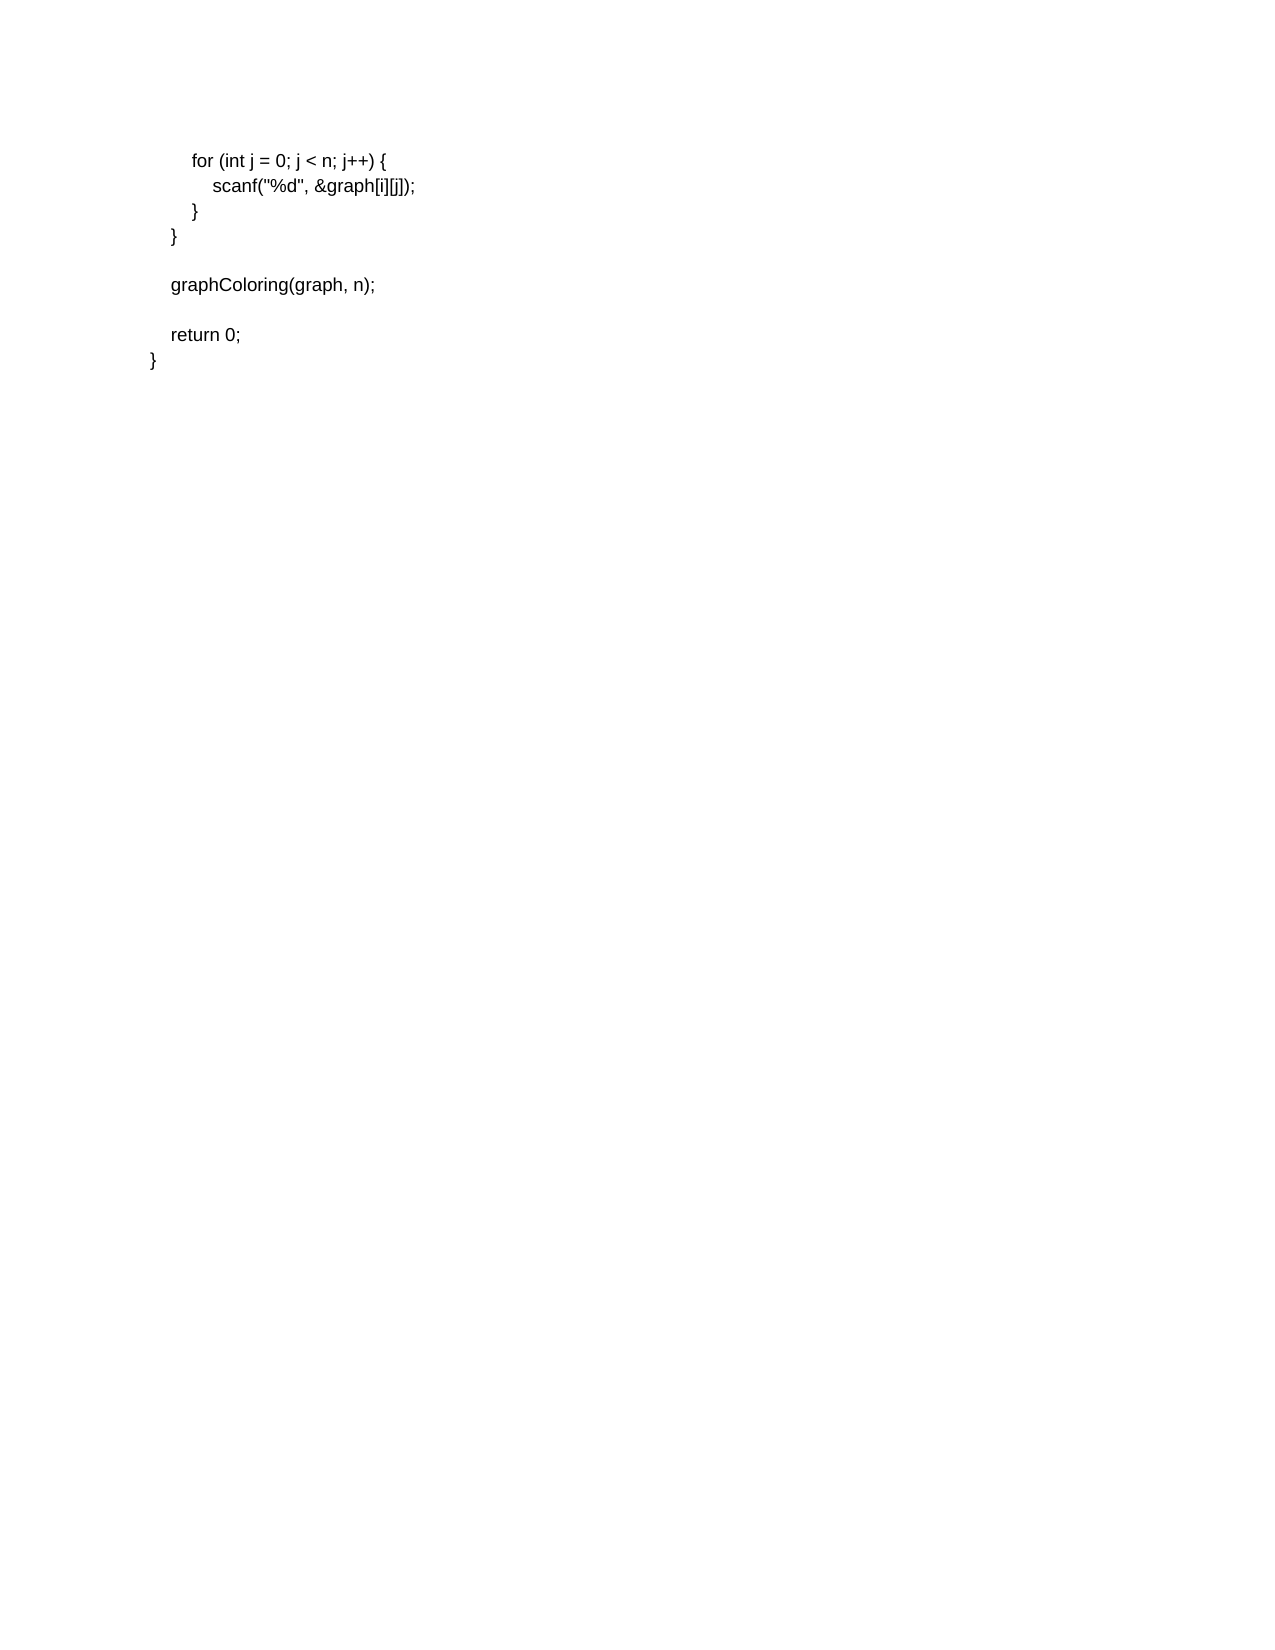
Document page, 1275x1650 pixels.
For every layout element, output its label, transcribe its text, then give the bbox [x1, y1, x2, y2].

text for (int j = 0; j < n; j++) { [150, 150, 1125, 172]
text return 0; [150, 323, 1125, 345]
text } [150, 224, 1125, 246]
text graphColoring(graph, n); [150, 274, 1125, 296]
text } [150, 199, 1125, 221]
text scanf("%d", &graph[i][j]); [150, 175, 1125, 196]
text } [150, 348, 1125, 370]
